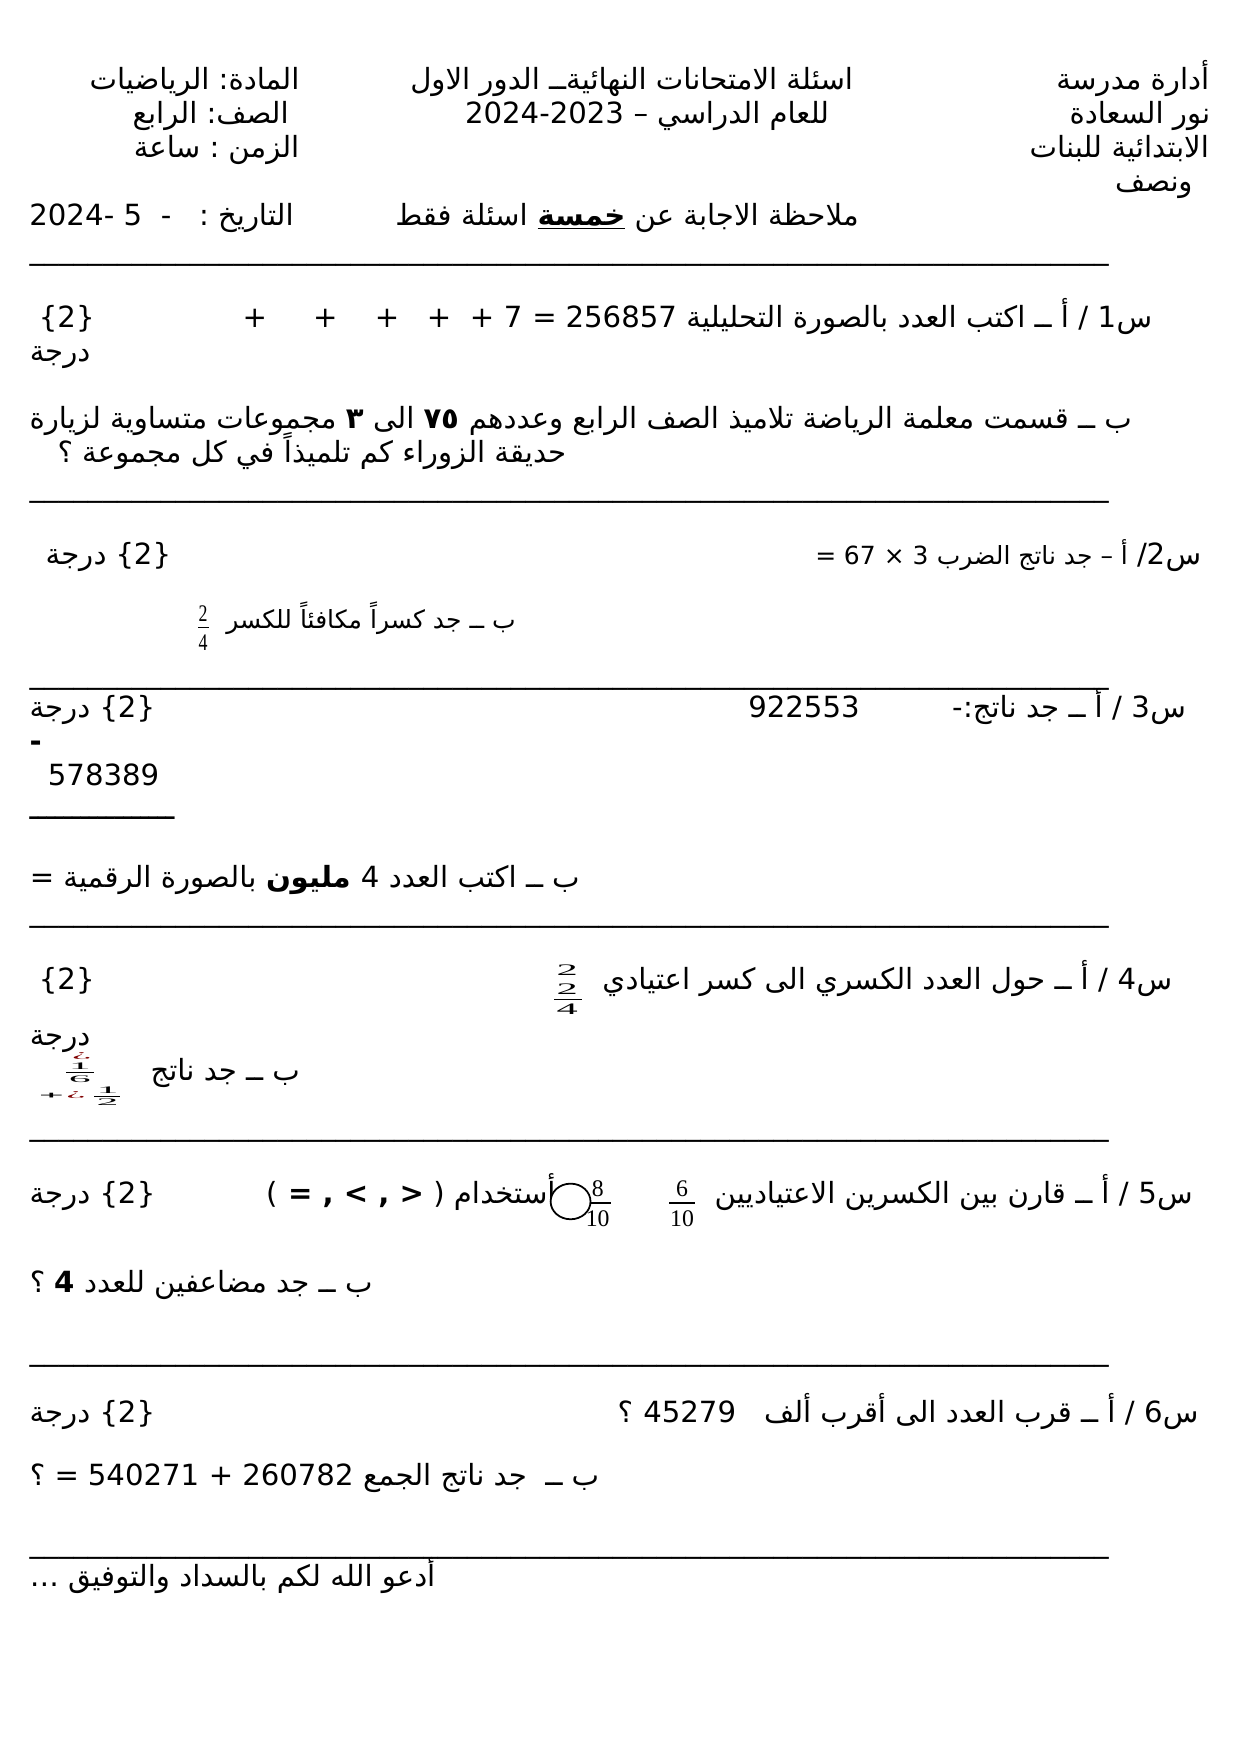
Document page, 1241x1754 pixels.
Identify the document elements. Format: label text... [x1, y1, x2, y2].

text ب ــ جد ناتج [29, 1052, 1217, 1108]
text __________________________________________________________________________ [29, 1526, 1217, 1560]
text س3 / أ ــ جد ناتج:- 922553 {2} درجة [29, 690, 1217, 724]
text ب ــ قسمت معلمة الرياضة تلاميذ الصف الرابع وعددهم ٧٥ الى ٣ مجموعات متساوية لزيارة [29, 402, 1217, 436]
text __________________________________________________________________________ [29, 1333, 1217, 1367]
text ب ــ اكتب العدد 4 مليون بالصورة الرقمية = [29, 860, 1217, 894]
text س2/ أ – جد ناتج الضرب 3 × 67 = {2} درجة [29, 537, 1217, 571]
text أدارة مدرسة اسئلة الامتحانات النهائيةــ الدور الاول المادة: الرياضيات [24, 62, 1211, 96]
text س4 / أ ــ حول العدد الكسري الى كسر اعتيادي {2} درجة [29, 962, 1217, 1052]
text __________________________________________________________________________ [29, 469, 1217, 503]
text الابتدائية للبنات الزمن : ساعة ونصف [24, 131, 1211, 199]
text ـــــــــــــــــ [29, 792, 1217, 826]
text __________________________________________________________________________ [29, 894, 1217, 928]
text س5 / أ ــ قارن بين الكسرين الاعتياديين بأستخدام ( < , > , = ) {2} درجة [29, 1176, 1217, 1232]
text س1 / أ ــ اكتب العدد بالصورة التحليلية 256857 = 7 + + + + + {2} درجة [29, 300, 1217, 368]
text 578389 [29, 758, 1217, 792]
text ب ــ جد مضاعفين للعدد 4 ؟ [29, 1265, 1217, 1299]
text ب ــ جد كسراً مكافئاً للكسر [29, 600, 1217, 656]
text __________________________________________________________________________ [29, 656, 1217, 690]
text ملاحظة الاجابة عن خمسة اسئلة فقط التاريخ : - 5 -2024 [29, 199, 1217, 233]
text __________________________________________________________________________ [29, 1108, 1217, 1142]
text أدعو الله لكم بالسداد والتوفيق … [29, 1560, 1217, 1594]
text __________________________________________________________________________ [29, 233, 1217, 267]
text حديقة الزوراء كم تلميذاً في كل مجموعة ؟ [29, 436, 1217, 469]
text - [29, 724, 1217, 758]
text ب ــ جد ناتج الجمع 260782 + 540271 = ؟ [29, 1458, 1217, 1492]
text نور السعادة للعام الدراسي – 2023-2024 الصف: الرابع [24, 96, 1211, 131]
text س6 / أ ــ قرب العدد الى أقرب ألف 45279 ؟ {2} درجة [29, 1396, 1217, 1429]
